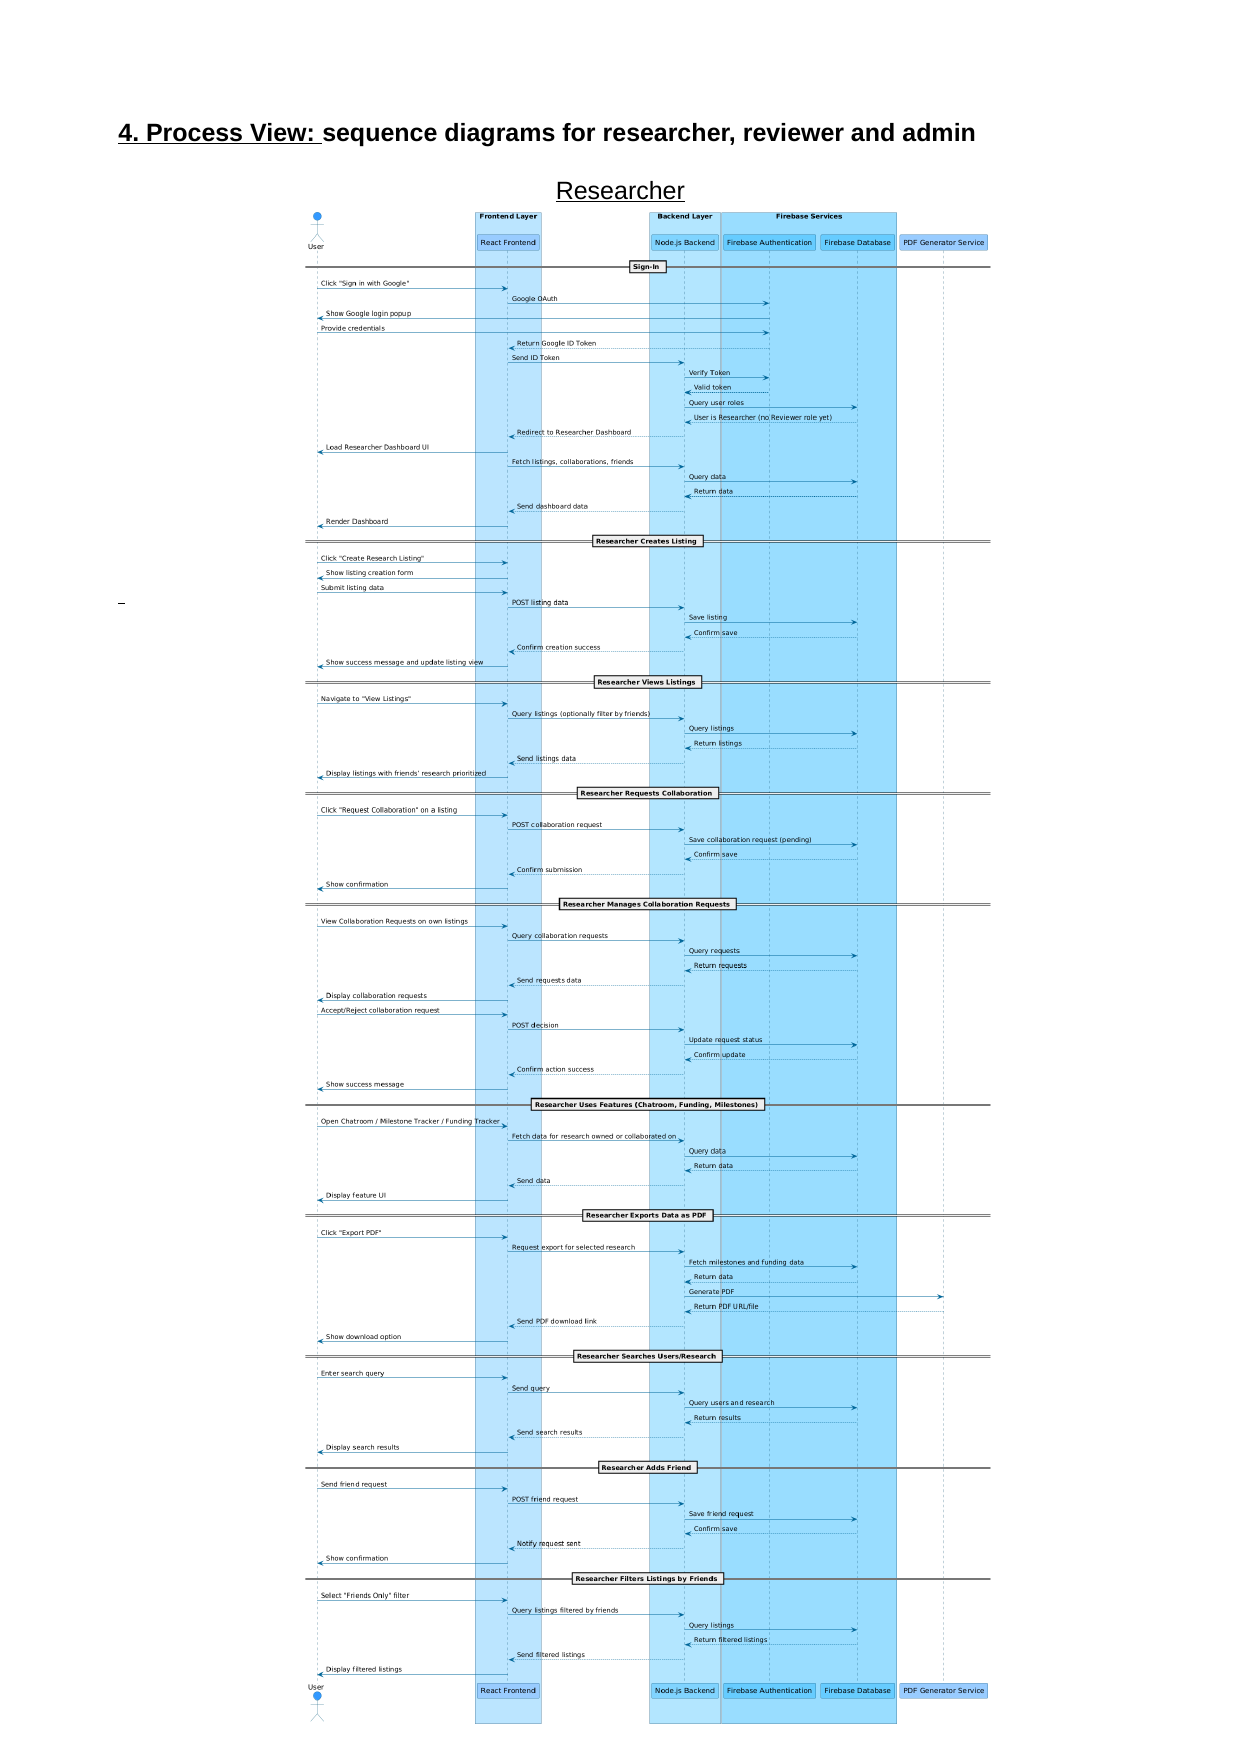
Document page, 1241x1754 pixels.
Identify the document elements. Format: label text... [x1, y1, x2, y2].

text 4. Process View: sequence diagrams for researcher, reviewer and admin [118, 118, 1122, 147]
text Researcher [118, 176, 1122, 204]
picture [305, 209, 993, 1726]
